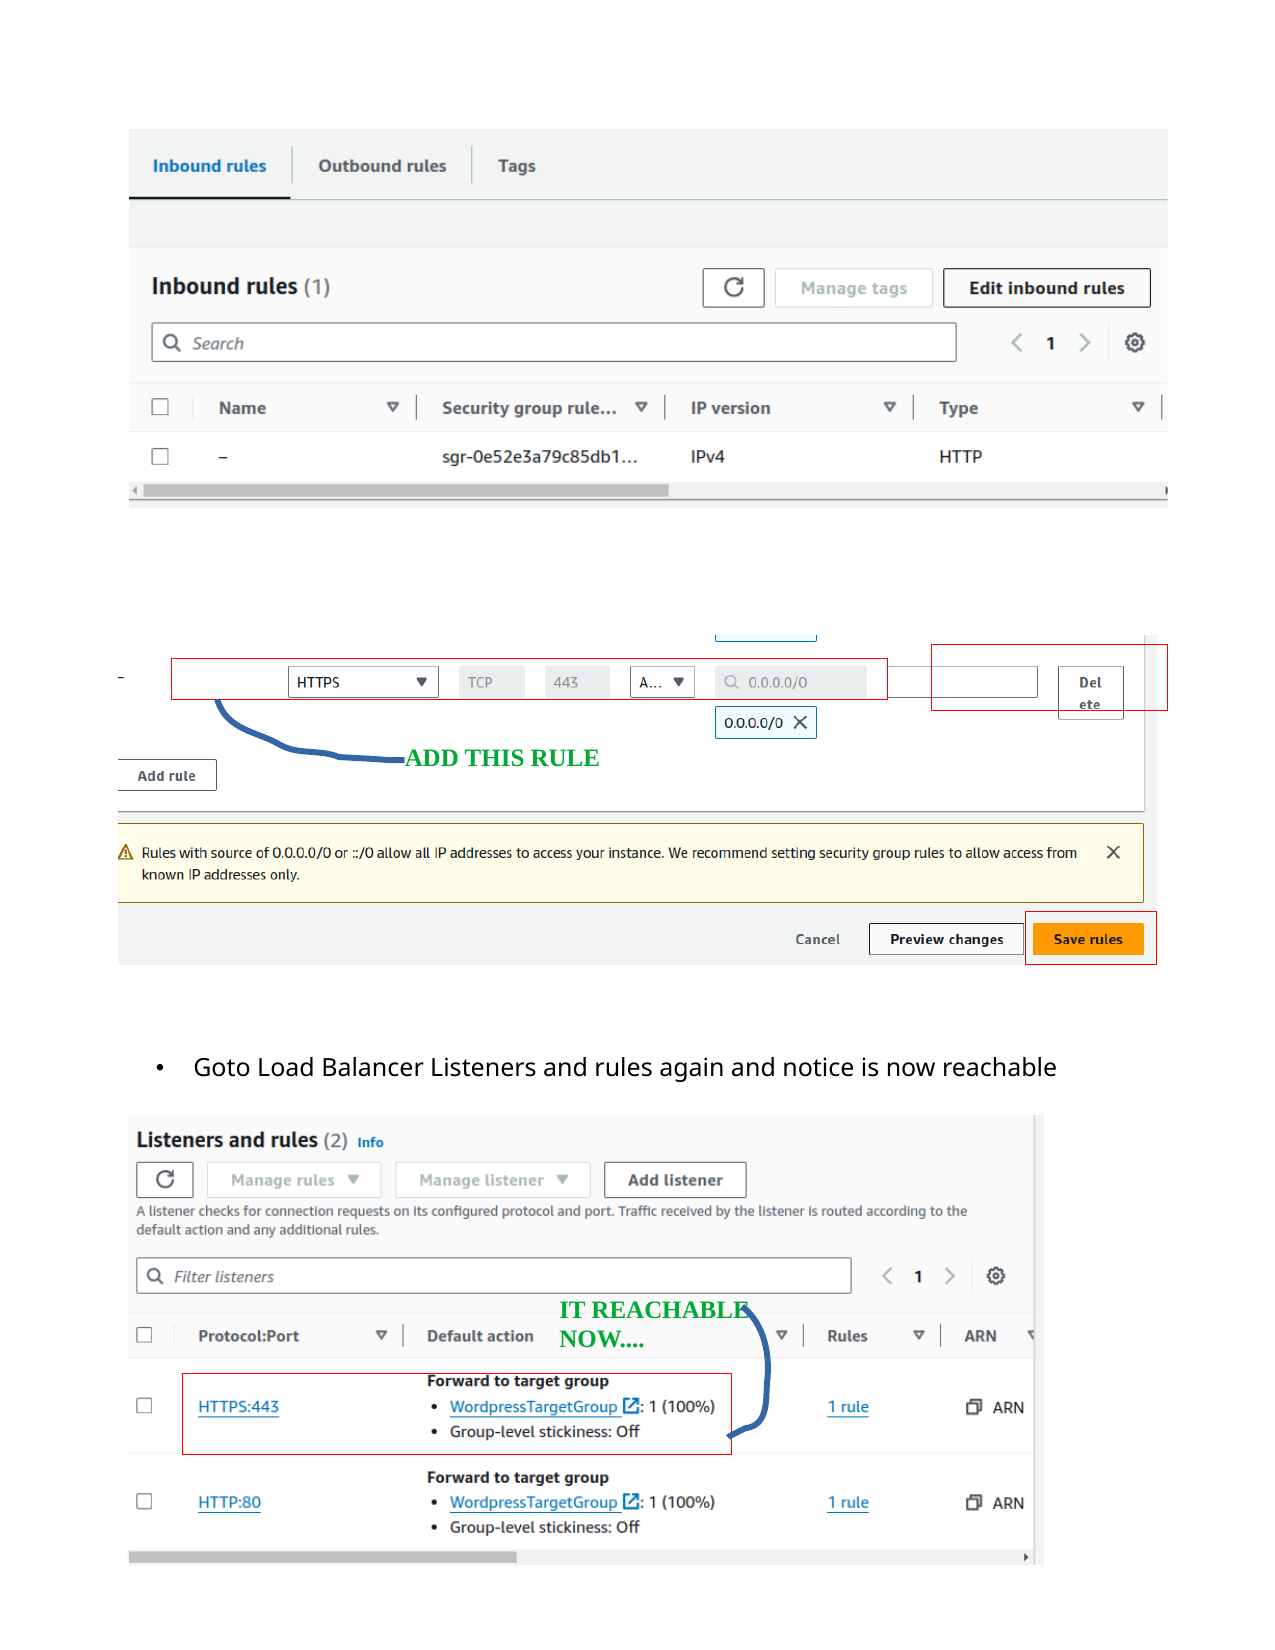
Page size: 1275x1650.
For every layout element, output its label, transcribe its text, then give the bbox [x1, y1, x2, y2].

picture [127, 1115, 1044, 1565]
picture [129, 129, 1168, 508]
picture [118, 635, 1157, 965]
list Goto Load Balancer Listeners and rules again and notice is now reachable [156, 1050, 1157, 1084]
picture [1026, 912, 1156, 964]
picture [932, 645, 1157, 710]
